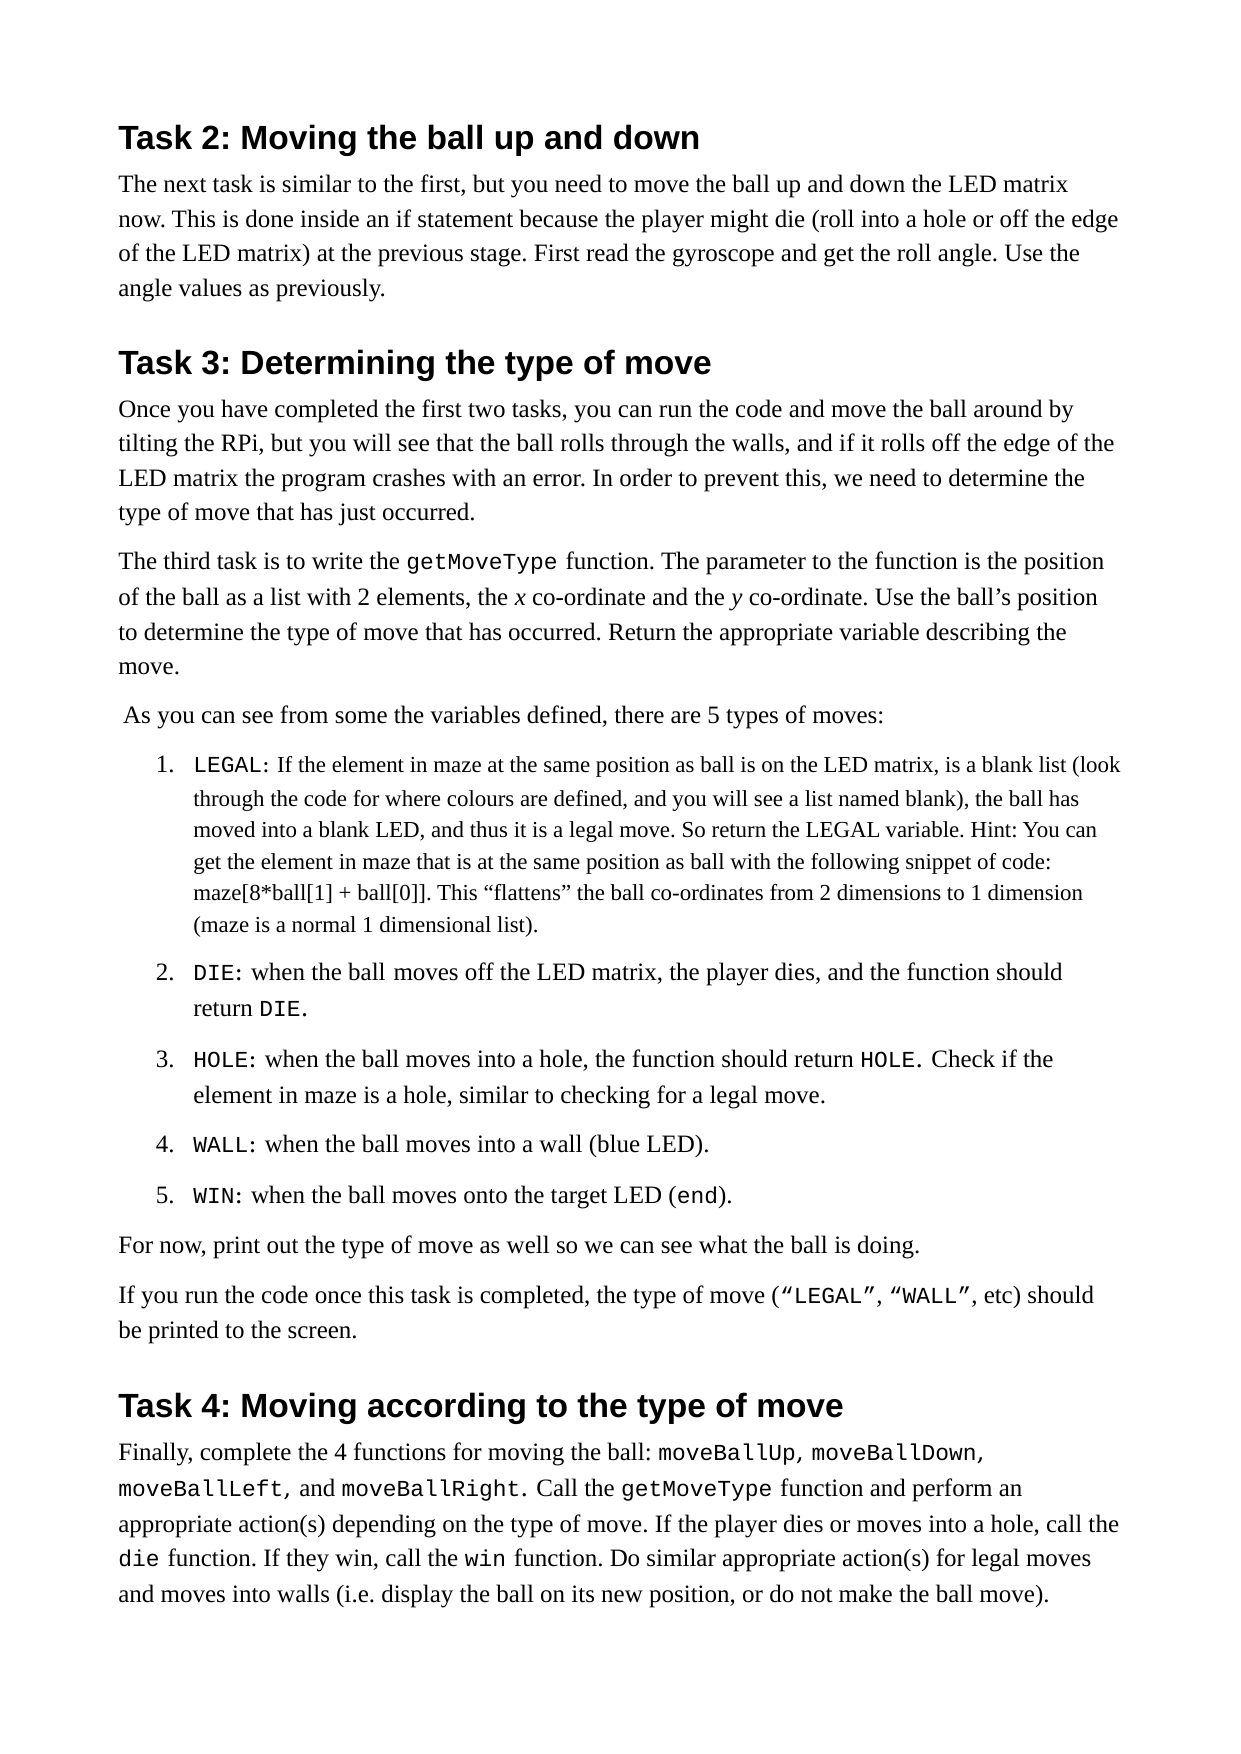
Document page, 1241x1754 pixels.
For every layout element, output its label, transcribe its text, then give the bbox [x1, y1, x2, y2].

list DIE: when the ball moves off the LED matrix, the player dies, and the function should return DIE. [156, 957, 1122, 1023]
text As you can see from some the variables defined, there are 5 types of moves: [118, 700, 1122, 729]
list LEGAL: If the element in maze at the same position as ball is on the LED matrix, is a blank list (look through the code for where colours are defined, and you will see a list named blank), the ball has moved into a blank LED, and thus it is a legal move. So return the LEGAL variable. Hint: You can get the element in maze that is at the same position as ball with the following snippet of code: maze[8*ball[1] + ball[0]]. This “flattens” the ball co-ordinates from 2 dimensions to 1 dimension (maze is a normal 1 dimensional list). [156, 749, 1122, 937]
text Once you have completed the first two tasks, you can run the code and move the ball around by tilting the RPi, but you will see that the ball rolls through the walls, and if it rolls off the edge of the LED matrix the program crashes with an error. In order to prevent this, we need to determine the type of move that has just occurred. [118, 394, 1122, 526]
text If you run the code once this task is completed, the type of move (“LEGAL”, “WALL”, etc) should be printed to the screen. [118, 1280, 1122, 1344]
text Finally, complete the 4 functions for moving the ball: moveBallUp, moveBallDown, moveBallLeft, and moveBallRight. Call the getMoveType function and perform an appropriate action(s) depending on the type of move. If the player dies or moves into a hole, call the die function. If they win, call the win function. Do similar appropriate action(s) for legal moves and moves into walls (i.e. display the ball on its new position, or do not make the ball move). [118, 1437, 1122, 1608]
subtitle Task 2: Moving the ball up and down [118, 118, 1122, 157]
list WALL: when the ball moves into a wall (blue LED). [156, 1129, 1122, 1159]
text The third task is to write the getMoveType function. The parameter to the function is the position of the ball as a list with 2 elements, the x co-ordinate and the y co-ordinate. Use the ball’s position to determine the type of move that has occurred. Return the appropriate variable describing the move. [118, 546, 1122, 680]
list WIN: when the ball moves onto the target LED (end). [156, 1180, 1122, 1210]
subtitle Task 3: Determining the type of move [118, 343, 1122, 381]
text The next task is similar to the first, but you need to move the ball up and down the LED matrix now. This is done inside an if statement because the player might die (roll into a hole or off the edge of the LED matrix) at the previous stage. First read the gyroscope and get the roll angle. Use the angle values as previously. [118, 169, 1122, 301]
list HOLE: when the ball moves into a hole, the function should return HOLE. Check if the element in maze is a hole, similar to checking for a legal move. [156, 1044, 1122, 1109]
subtitle Task 4: Moving according to the type of move [118, 1386, 1122, 1424]
text For now, print out the type of move as well so we can see what the ball is doing. [118, 1231, 1122, 1259]
